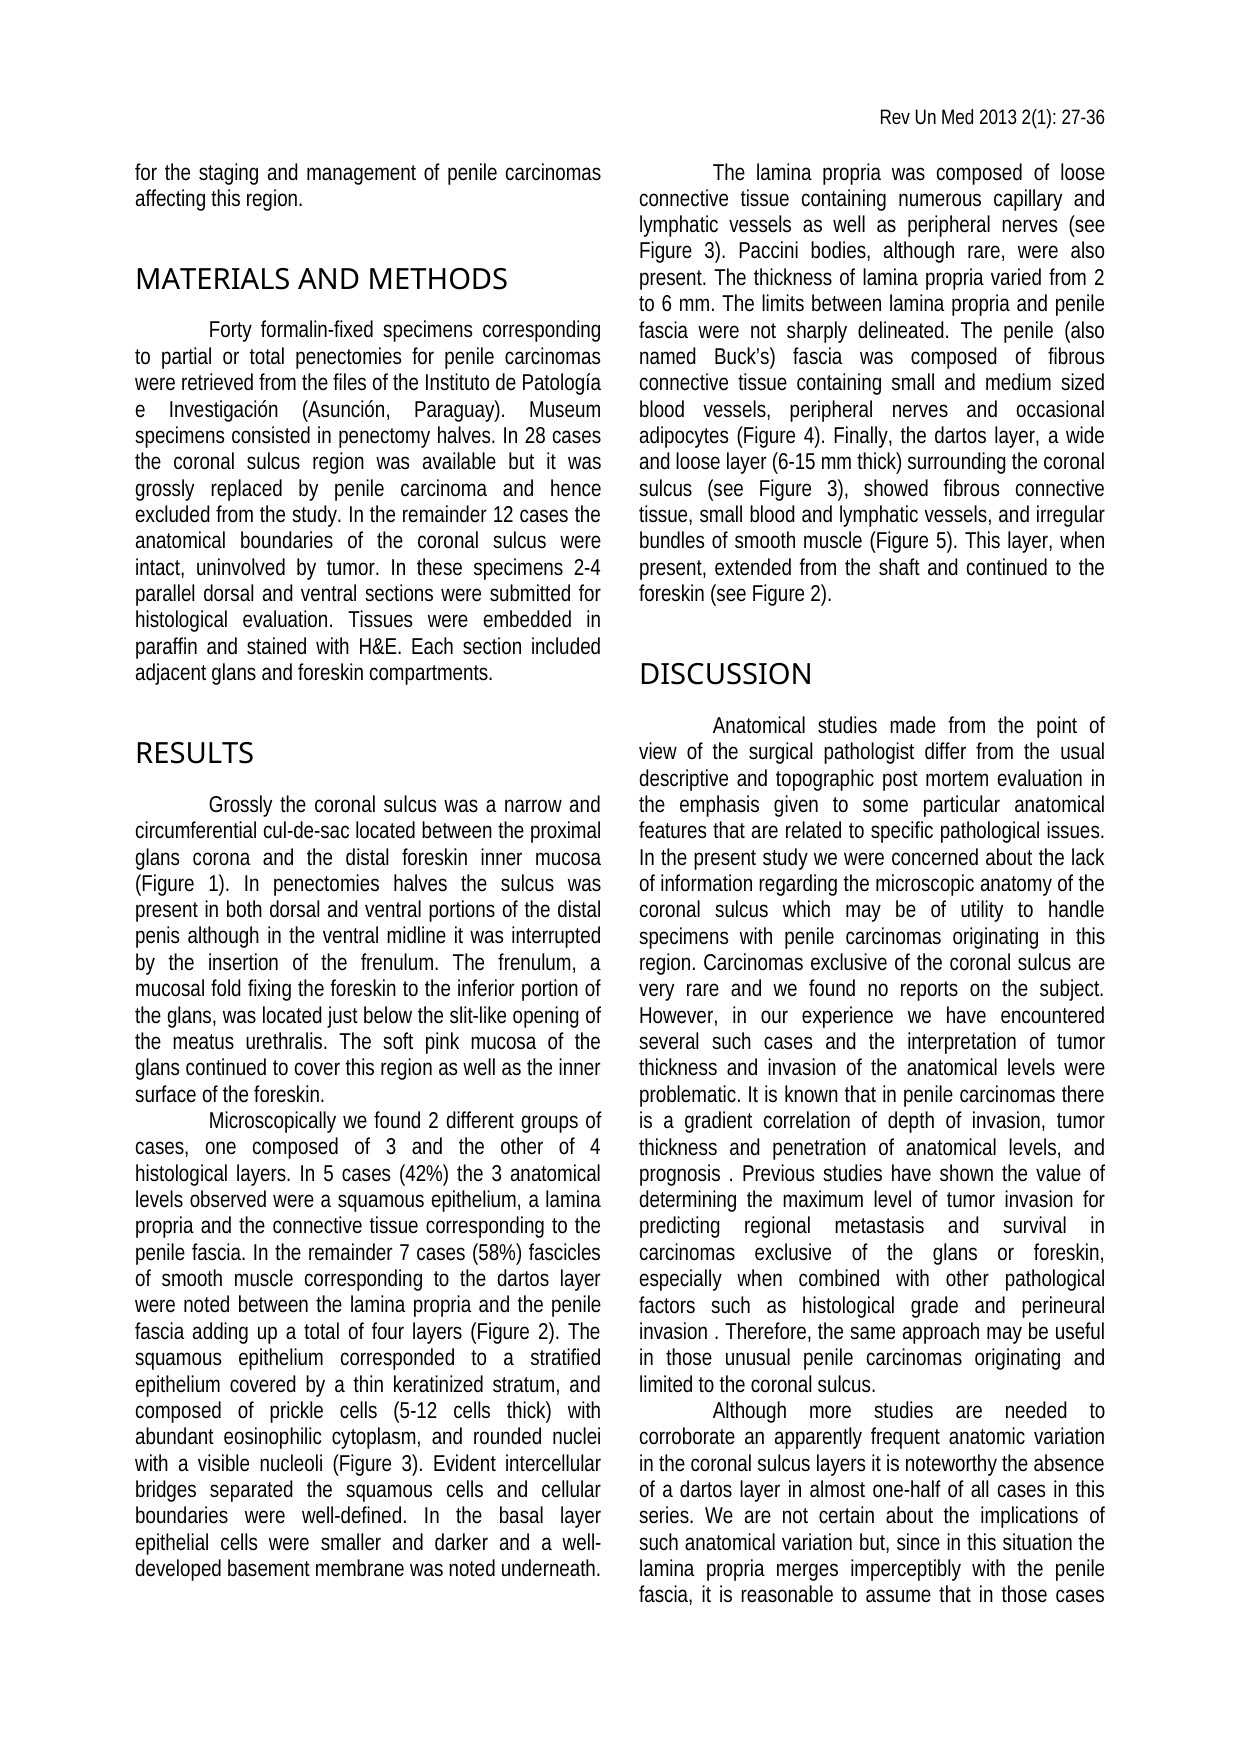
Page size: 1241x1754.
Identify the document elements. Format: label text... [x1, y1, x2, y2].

subtitle RESULTS [135, 733, 601, 772]
text Microscopically we found 2 different groups of cases, one composed of 3 and the other of 4 histological layers. In 5 cases (42%) the 3 anatomical levels observed were a squamous epithelium, a lamina propria and the connective tissue corresponding to the penile fascia. In the remainder 7 cases (58%) fascicles of smooth muscle corresponding to the dartos layer were noted between the lamina propria and the penile fascia adding up a total of four layers (Figure 2). The squamous epithelium corresponded to a stratified epithelium covered by a thin keratinized stratum, and composed of prickle cells (5-12 cells thick) with abundant eosinophilic cytoplasm, and rounded nuclei with a visible nucleoli (Figure 3). Evident intercellular bridges separated the squamous cells and cellular boundaries were well-defined. In the basal layer epithelial cells were smaller and darker and a well-developed basement membrane was noted underneath. [135, 1107, 601, 1581]
subtitle DISCUSSION [639, 654, 1105, 693]
subtitle MATERIALS AND METHODS [135, 258, 601, 298]
text Grossly the coronal sulcus was a narrow and circumferential cul-de-sac located between the proximal glans corona and the distal foreskin inner mucosa (Figure 1). In penectomies halves the sulcus was present in both dorsal and ventral portions of the distal penis although in the ventral midline it was interrupted by the insertion of the frenulum. The frenulum, a mucosal fold fixing the foreskin to the inferior portion of the glans, was located just below the slit-like opening of the meatus urethralis. The soft pink mucosa of the glans continued to cover this region as well as the inner surface of the foreskin. [135, 791, 601, 1107]
text Although more studies are needed to corroborate an apparently frequent anatomic variation in the coronal sulcus layers it is noteworthy the absence of a dartos layer in almost one-half of all cases in this series. We are not certain about the implications of such anatomical variation but, since in this situation the lamina propria merges imperceptibly with the penile fascia, it is reasonable to assume that in those cases [639, 1397, 1105, 1608]
text The lamina propria was composed of loose connective tissue containing numerous capillary and lymphatic vessels as well as peripheral nerves (see Figure 3). Paccini bodies, although rare, were also present. The thickness of lamina propria varied from 2 to 6 mm. The limits between lamina propria and penile fascia were not sharply delineated. The penile (also named Buck’s) fascia was composed of fibrous connective tissue containing small and medium sized blood vessels, peripheral nerves and occasional adipocytes (Figure 4). Finally, the dartos layer, a wide and loose layer (6-15 mm thick) surrounding the coronal sulcus (see Figure 3), showed fibrous connective tissue, small blood and lymphatic vessels, and irregular bundles of smooth muscle (Figure 5). This layer, when present, extended from the shaft and continued to the foreskin (see Figure 2). [639, 158, 1105, 606]
text for the staging and management of penile carcinomas affecting this region. [135, 158, 601, 211]
text Anatomical studies made from the point of view of the surgical pathologist differ from the usual descriptive and topographic post mortem evaluation in the emphasis given to some particular anatomical features that are related to specific pathological issues. In the present study we were concerned about the lack of information regarding the microscopic anatomy of the coronal sulcus which may be of utility to handle specimens with penile carcinomas originating in this region. Carcinomas exclusive of the coronal sulcus are very rare and we found no reports on the subject. However, in our experience we have encountered several such cases and the interpretation of tumor thickness and invasion of the anatomical levels were problematic. It is known that in penile carcinomas there is a gradient correlation of depth of invasion, tumor thickness and penetration of anatomical levels, and prognosis . Previous studies have shown the value of determining the maximum level of tumor invasion for predicting regional metastasis and survival in carcinomas exclusive of the glans or foreskin, especially when combined with other pathological factors such as histological grade and perineural invasion . Therefore, the same approach may be useful in those unusual penile carcinomas originating and limited to the coronal sulcus. [639, 712, 1105, 1397]
text Forty formalin-fixed specimens corresponding to partial or total penectomies for penile carcinomas were retrieved from the files of the Instituto de Patología e Investigación (Asunción, Paraguay). Museum specimens consisted in penectomy halves. In 28 cases the coronal sulcus region was available but it was grossly replaced by penile carcinoma and hence excluded from the study. In the remainder 12 cases the anatomical boundaries of the coronal sulcus were intact, uninvolved by tumor. In these specimens 2-4 parallel dorsal and ventral sections were submitted for histological evaluation. Tissues were embedded in paraffin and stained with H&E. Each section included adjacent glans and foreskin compartments. [135, 316, 601, 685]
